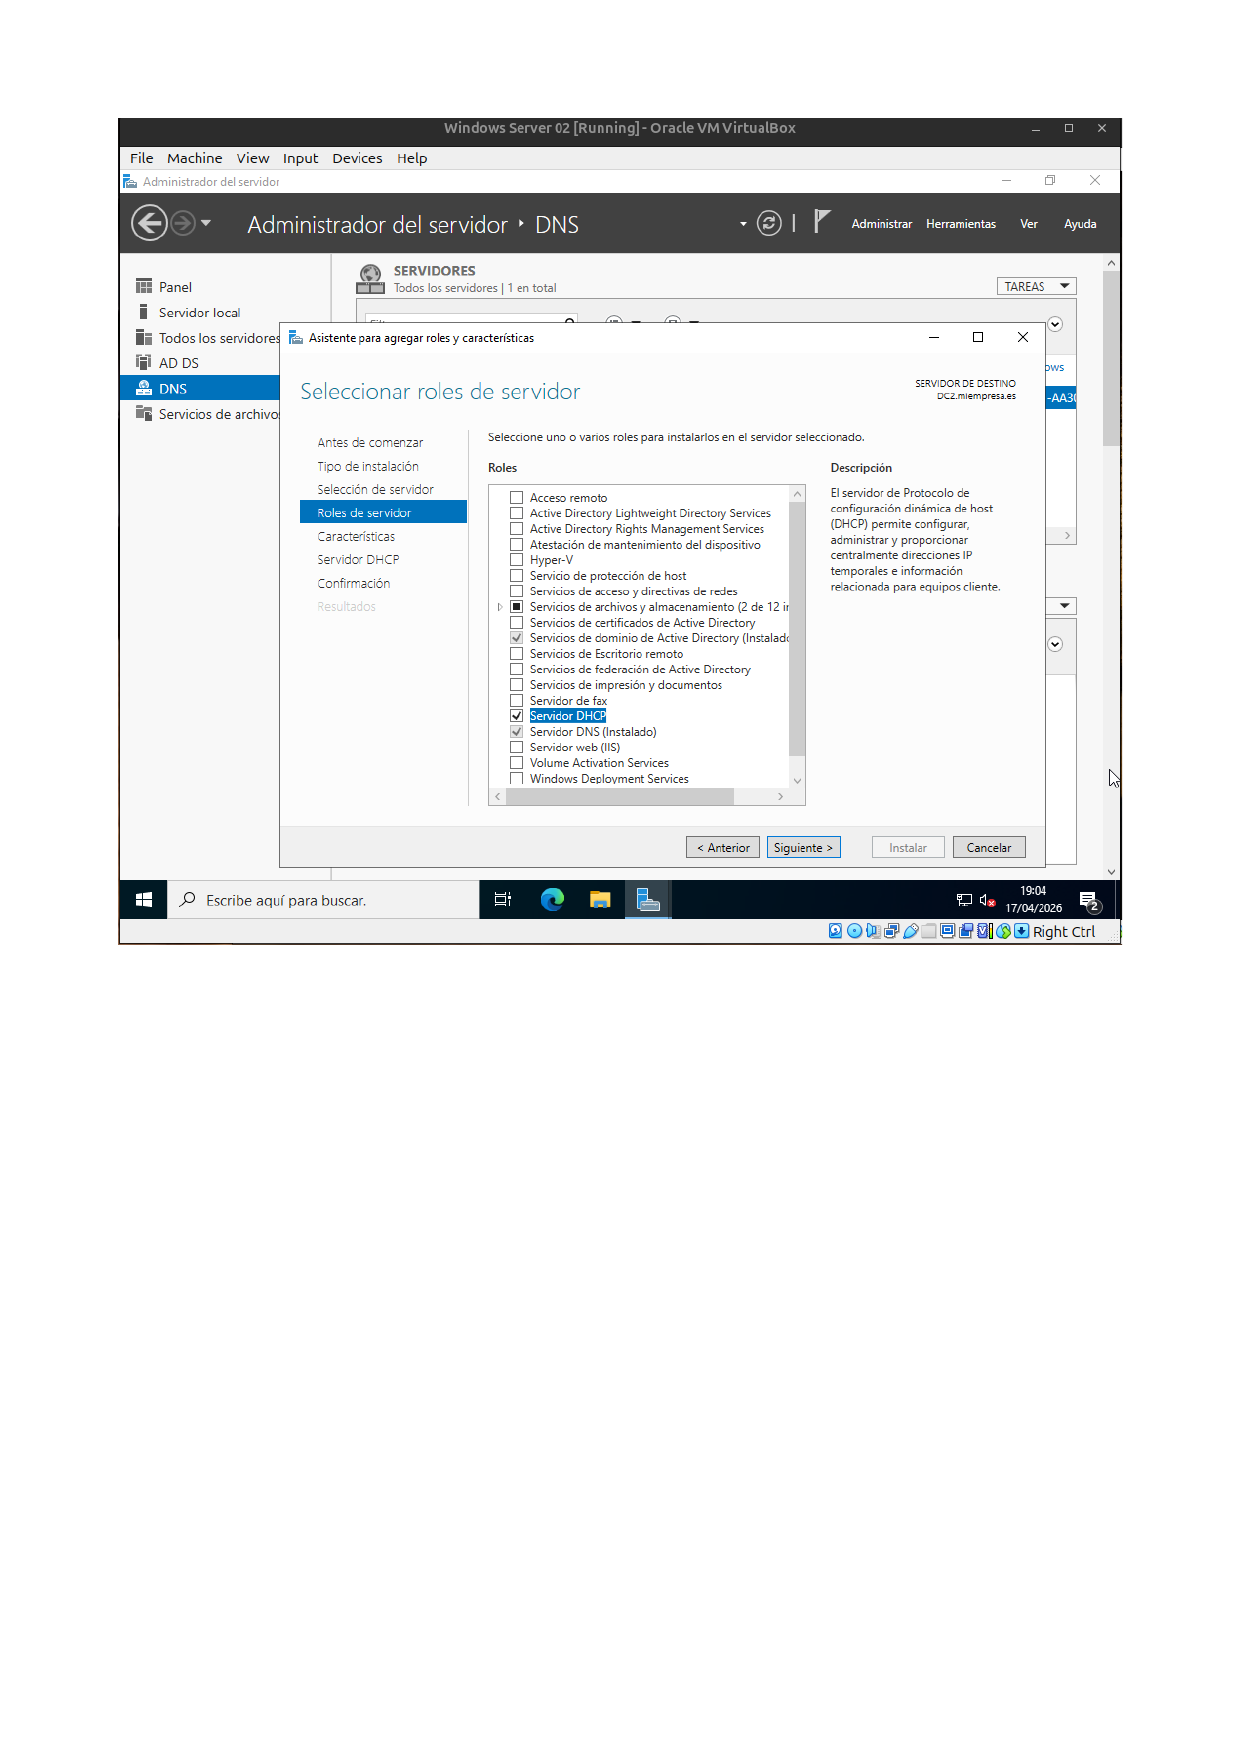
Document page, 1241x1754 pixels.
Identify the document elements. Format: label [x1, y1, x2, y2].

picture [118, 118, 1123, 945]
